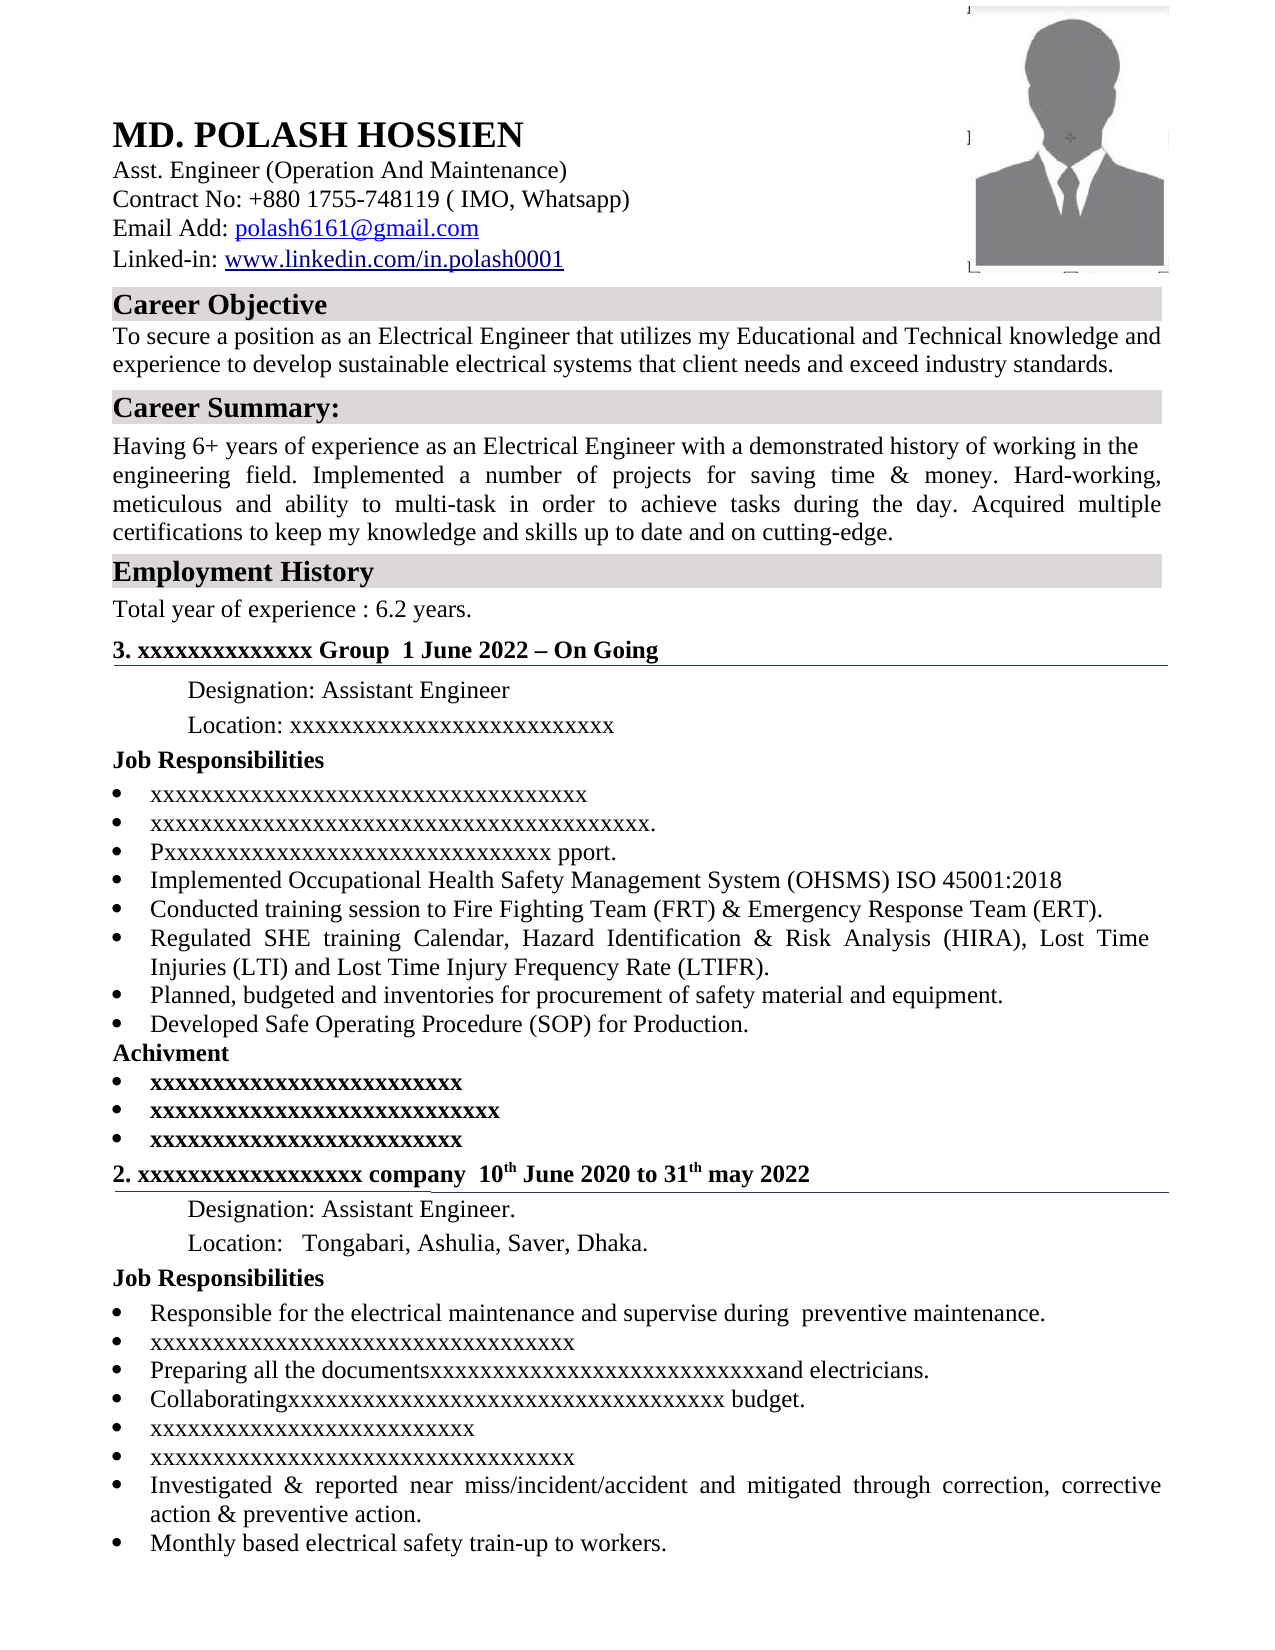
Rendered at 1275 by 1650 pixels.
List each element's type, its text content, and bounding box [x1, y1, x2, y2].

list Collaboratingxxxxxxxxxxxxxxxxxxxxxxxxxxxxxxxxxxx budget. [112, 1384, 1162, 1413]
list xxxxxxxxxxxxxxxxxxxxxxxxx [112, 1067, 1162, 1096]
list Implemented Occupational Health Safety Management System (OHSMS) ISO 45001:2018 [112, 866, 1162, 894]
text Linked-in: www.linkedin.com/in.polash0001 [112, 244, 967, 273]
text Contract No: +880 1755-748119 ( IMO, Whatsapp) [112, 184, 967, 213]
text Having 6+ years of experience as an Electrical Engineer with a demonstrated history of working in the [112, 431, 1162, 460]
list Conducted training session to Fire Fighting Team (FRT) & Emergency Response Team (ERT). [112, 894, 1162, 923]
text engineering field. Implemented a number of projects for saving time & money. Hard-working, meticulous and ability to multi-task in order to achieve tasks during the day. Acquired multiple certifications to keep my knowledge and skills up to date and on cutting-edge. [112, 460, 1162, 546]
list Pxxxxxxxxxxxxxxxxxxxxxxxxxxxxxxx pport. [112, 837, 1162, 866]
list xxxxxxxxxxxxxxxxxxxxxxxxxx [112, 1413, 1162, 1442]
list xxxxxxxxxxxxxxxxxxxxxxxxx [112, 1124, 1162, 1153]
list Responsible for the electrical maintenance and supervise during preventive maintenance. [112, 1298, 1162, 1327]
text Job Responsibilities [112, 745, 1162, 773]
list xxxxxxxxxxxxxxxxxxxxxxxxxxxxxxxxxxxxxxxx. [112, 808, 1162, 837]
text Job Responsibilities [112, 1263, 1162, 1292]
list Achivment [112, 1038, 1162, 1067]
text Asst. Engineer (Operation And Maintenance) [112, 156, 967, 184]
list Developed Safe Operating Procedure (SOP) for Production. [112, 1009, 1162, 1038]
text Location: Tongabari, Ashulia, Saver, Dhaka. [112, 1228, 1162, 1257]
text MD. POLASH HOSSIEN [112, 112, 967, 156]
text 2. xxxxxxxxxxxxxxxxxx company 10th June 2020 to 31th may 2022 [112, 1159, 1162, 1188]
text Location: xxxxxxxxxxxxxxxxxxxxxxxxxx [112, 710, 1162, 739]
list xxxxxxxxxxxxxxxxxxxxxxxxxxxx [112, 1096, 1162, 1124]
text Designation: Assistant Engineer. [112, 1194, 1162, 1222]
text Total year of experience : 6.2 years. [112, 594, 1162, 623]
list xxxxxxxxxxxxxxxxxxxxxxxxxxxxxxxxxx [112, 1327, 1162, 1355]
list Regulated SHE training Calendar, Hazard Identification & Risk Analysis (HIRA), Lost Time Injuries (LTI) and Lost Time Injury Frequency Rate (LTIFR). [112, 923, 1162, 981]
text Designation: Assistant Engineer [112, 675, 1162, 704]
text Email Add: polash6161@gmail.com [112, 213, 967, 242]
list Investigated & reported near miss/incident/accident and mitigated through correction, corrective action & preventive action. [112, 1470, 1162, 1528]
list Planned, budgeted and inventories for procurement of safety material and equipment. [112, 981, 1162, 1009]
list Monthly based electrical safety train-up to workers. [112, 1528, 1162, 1557]
text To secure a position as an Electrical Engineer that utilizes my Educational and Technical knowledge and experience to develop sustainable electrical systems that client needs and exceed industry standards. [112, 321, 1162, 378]
list xxxxxxxxxxxxxxxxxxxxxxxxxxxxxxxxxxx [112, 779, 1162, 808]
list Preparing all the documentsxxxxxxxxxxxxxxxxxxxxxxxxxxxand electricians. [112, 1355, 1162, 1384]
picture [967, 6, 1169, 273]
text 3. xxxxxxxxxxxxxx Group 1 June 2022 – On Going [112, 635, 1162, 663]
list xxxxxxxxxxxxxxxxxxxxxxxxxxxxxxxxxx [112, 1442, 1162, 1470]
